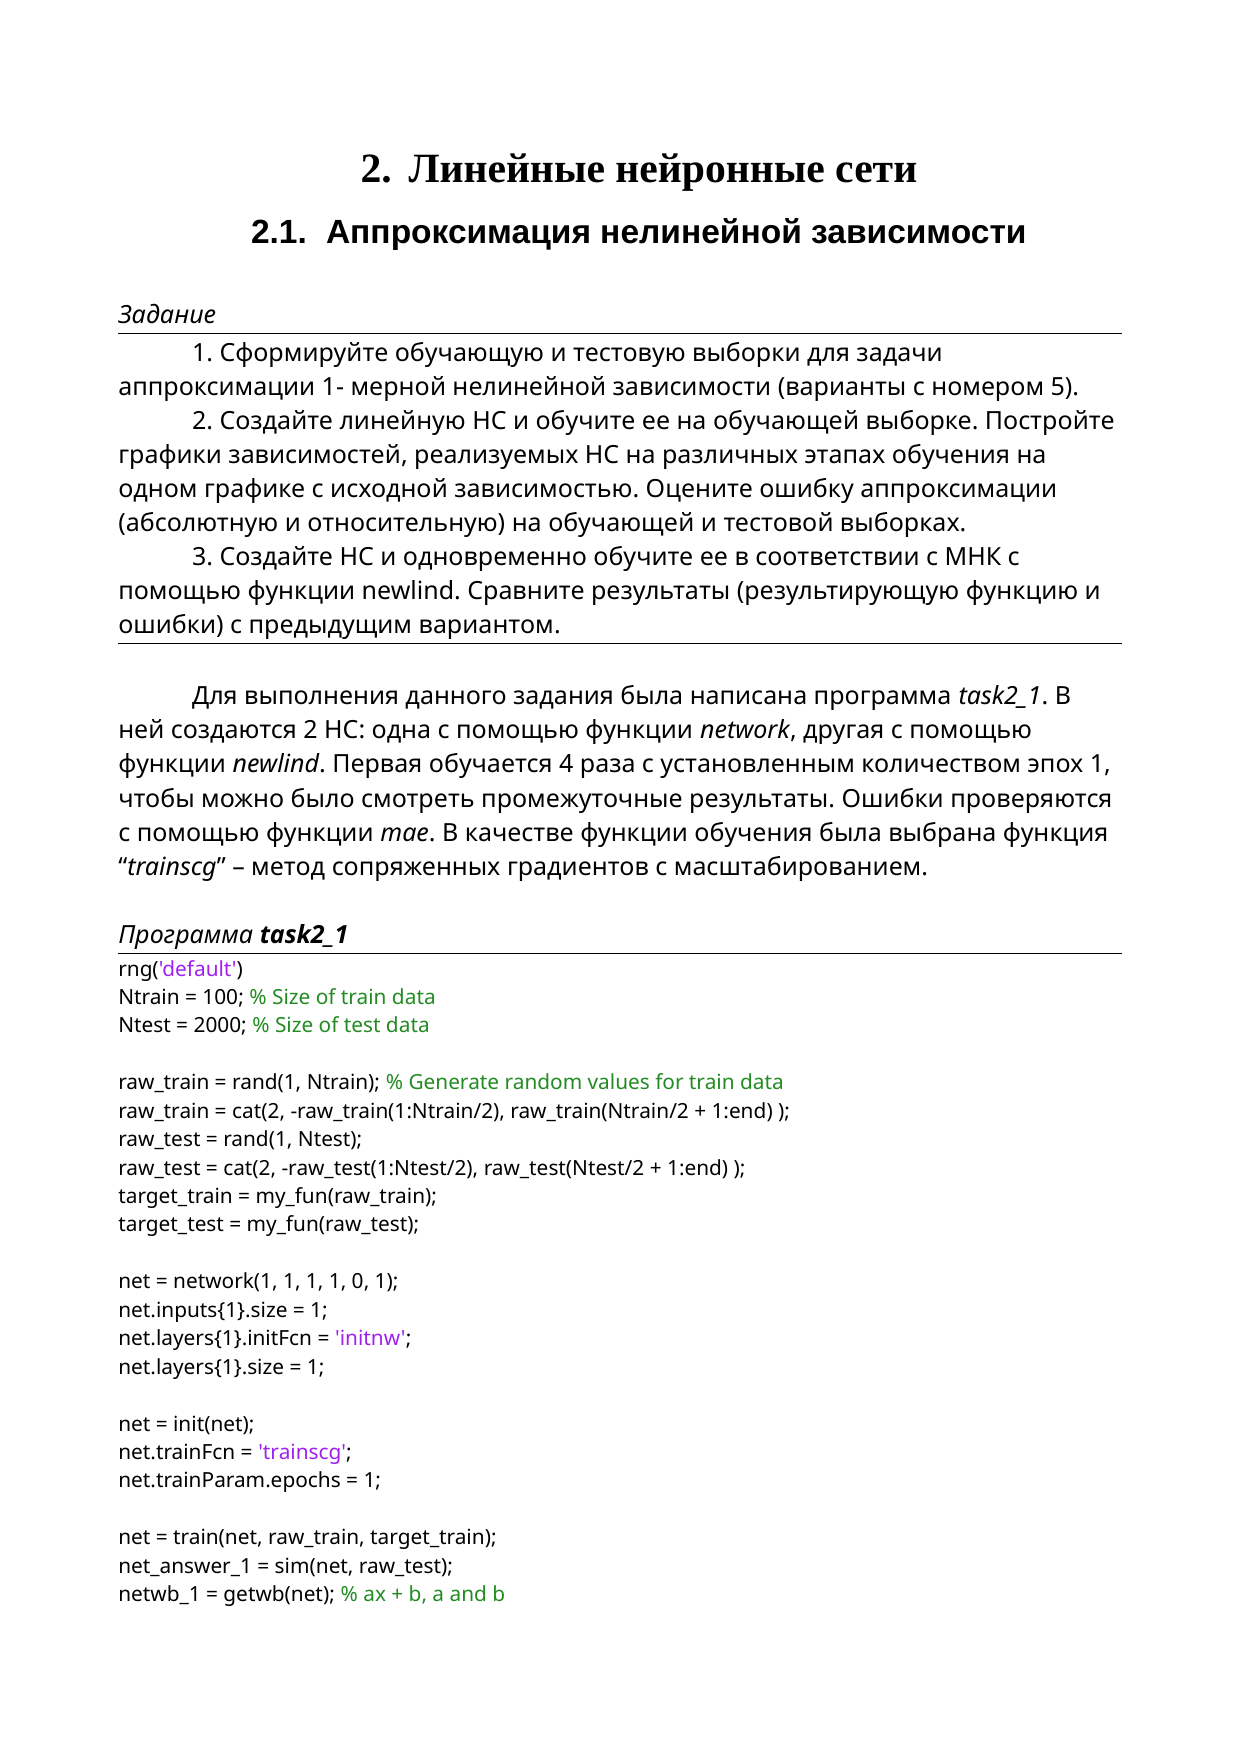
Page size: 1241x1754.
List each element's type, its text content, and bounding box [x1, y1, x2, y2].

text net_answer_1 = sim(net, raw_test); [118, 1551, 1122, 1579]
text raw_test = cat(2, -raw_test(1:Ntest/2), raw_test(Ntest/2 + 1:end) ); [118, 1153, 1122, 1181]
text net.inputs{1}.size = 1; [118, 1295, 1122, 1323]
text netwb_1 = getwb(net); % ax + b, a and b [118, 1579, 1122, 1608]
text net.trainFcn = 'trainscg'; [118, 1437, 1122, 1466]
text Задание [118, 297, 1122, 333]
text Для выполнения данного задания была написана программа task2_1. В ней создаются 2 НС: одна с помощью функции network, другая с помощью функции newlind. Первая обучается 4 раза с установленным количеством эпох 1, чтобы можно было смотреть промежуточные результаты. Ошибки проверяются с помощью функции mae. В качестве функции обучения была выбрана функция “trainscg” – метод сопряженных градиентов с масштабированием. [118, 678, 1122, 882]
text Ntrain = 100; % Size of train data [118, 982, 1122, 1011]
text Ntest = 2000; % Size of test data [118, 1011, 1122, 1039]
text raw_train = cat(2, -raw_train(1:Ntrain/2), raw_train(Ntrain/2 + 1:end) ); [118, 1096, 1122, 1124]
subtitle Линейные нейронные сети [156, 143, 1122, 191]
text 3. Создайте НС и одновременно обучите ее в соответствии с МНК с помощью функции newlind. Сравните результаты (результирующую функцию и ошибки) с предыдущим вариантом. [118, 539, 1122, 643]
text target_test = my_fun(raw_test); [118, 1209, 1122, 1238]
text net.layers{1}.size = 1; [118, 1352, 1122, 1380]
text rng('default') [118, 954, 1122, 982]
subtitle Аппроксимация нелинейной зависимости [156, 212, 1122, 251]
text net.layers{1}.initFcn = 'initnw'; [118, 1323, 1122, 1352]
text net = network(1, 1, 1, 1, 0, 1); [118, 1266, 1122, 1295]
text net.trainParam.epochs = 1; [118, 1466, 1122, 1494]
text net = train(net, raw_train, target_train); [118, 1522, 1122, 1551]
text raw_test = rand(1, Ntest); [118, 1124, 1122, 1153]
text raw_train = rand(1, Ntrain); % Generate random values for train data [118, 1067, 1122, 1096]
text net = init(net); [118, 1409, 1122, 1437]
text Программа task2_1 [118, 916, 1122, 953]
text target_train = my_fun(raw_train); [118, 1181, 1122, 1209]
text 1. Сформируйте обучающую и тестовую выборки для задачи аппроксимации 1- мерной нелинейной зависимости (варианты с номером 5). [118, 334, 1122, 402]
text 2. Создайте линейную НС и обучите ее на обучающей выборке. Постройте графики зависимостей, реализуемых НС на различных этапах обучения на одном графике с исходной зависимостью. Оцените ошибку аппроксимации (абсолютную и относительную) на обучающей и тестовой выборках. [118, 402, 1122, 539]
